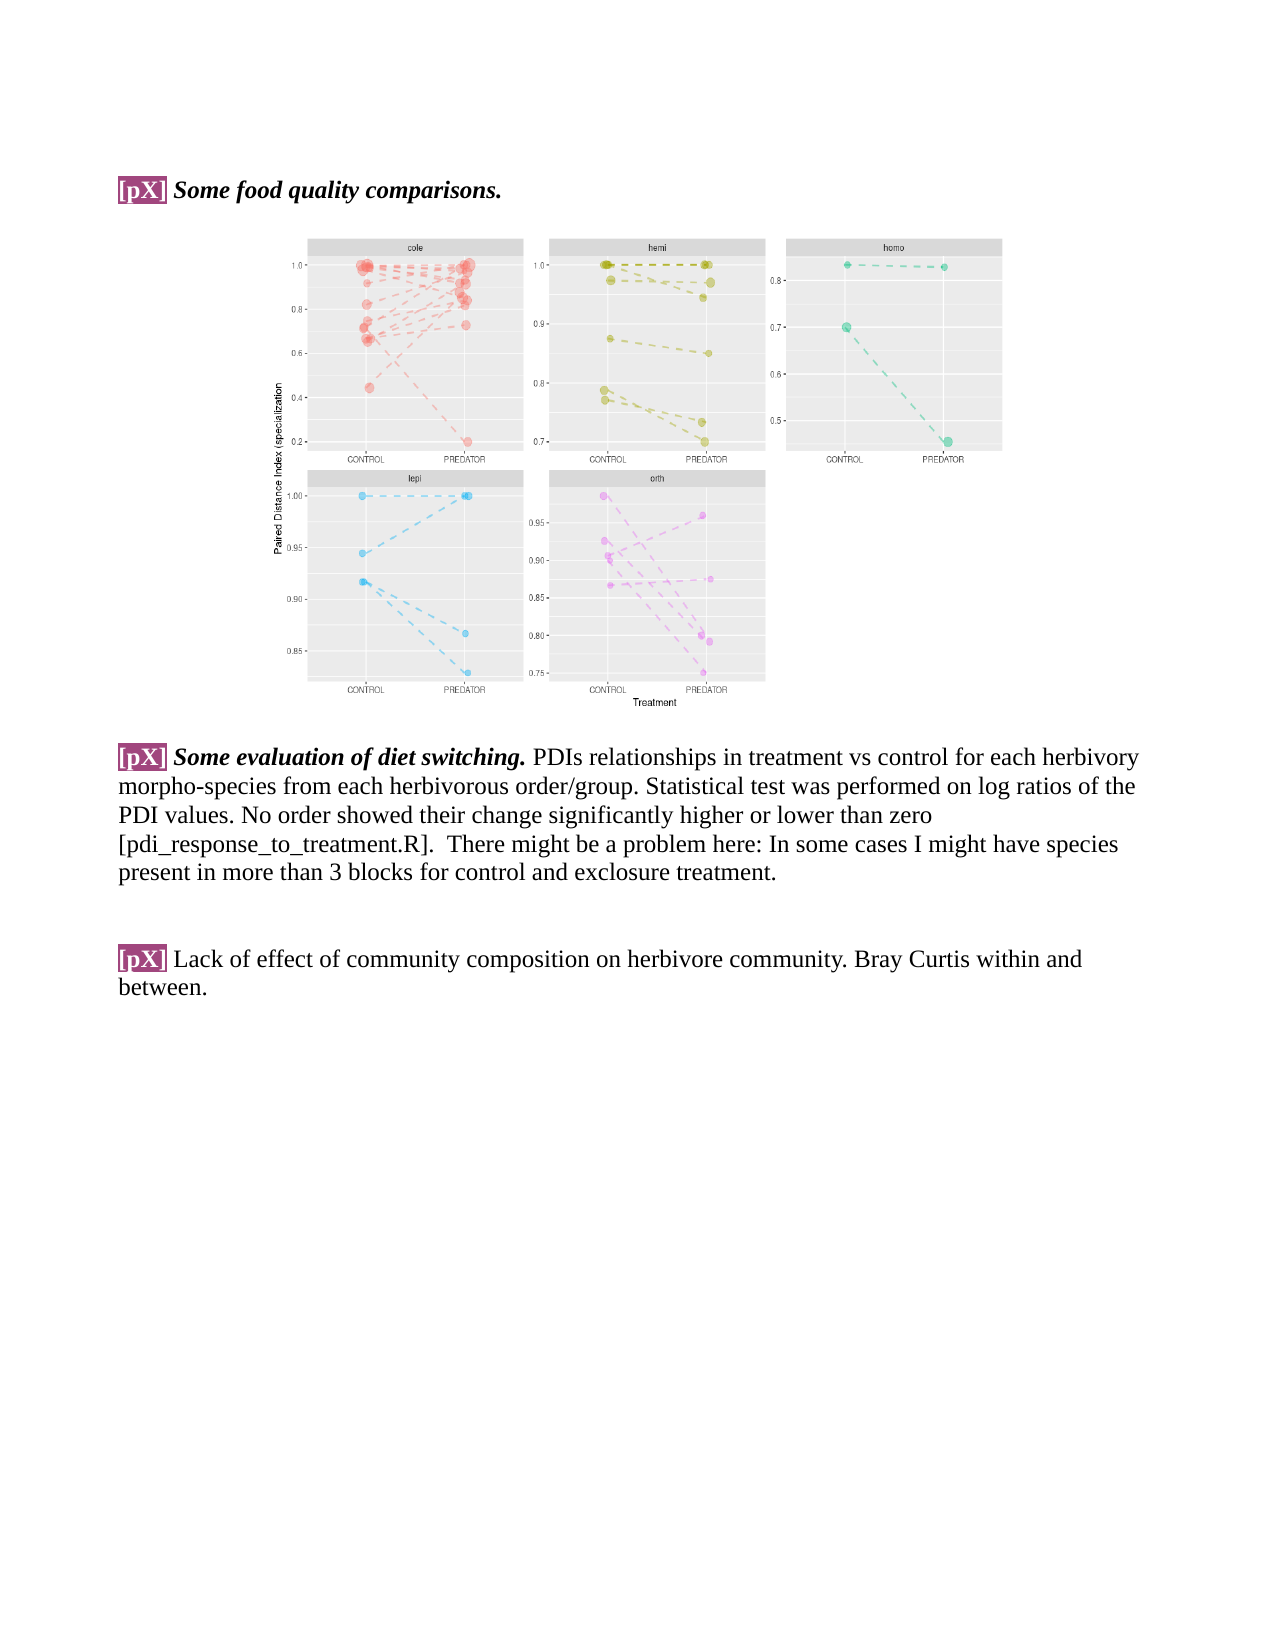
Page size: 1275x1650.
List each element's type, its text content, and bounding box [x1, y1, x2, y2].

text [pX] Some food quality comparisons. [118, 176, 1157, 204]
text [pX] Some evaluation of diet switching. PDIs relationships in treatment vs control for each herbivory morpho-species from each herbivorous order/group. Statistical test was performed on log ratios of the PDI values. No order showed their change significantly higher or lower than zero [pdi_response_to_treatment.R]. There might be a problem here: In some cases I might have species present in more than 3 blocks for control and exclosure treatment. [118, 742, 1157, 886]
picture [269, 233, 1007, 714]
text [pX] Lack of effect of community composition on herbivore community. Bray Curtis within and between. [118, 944, 1157, 1001]
